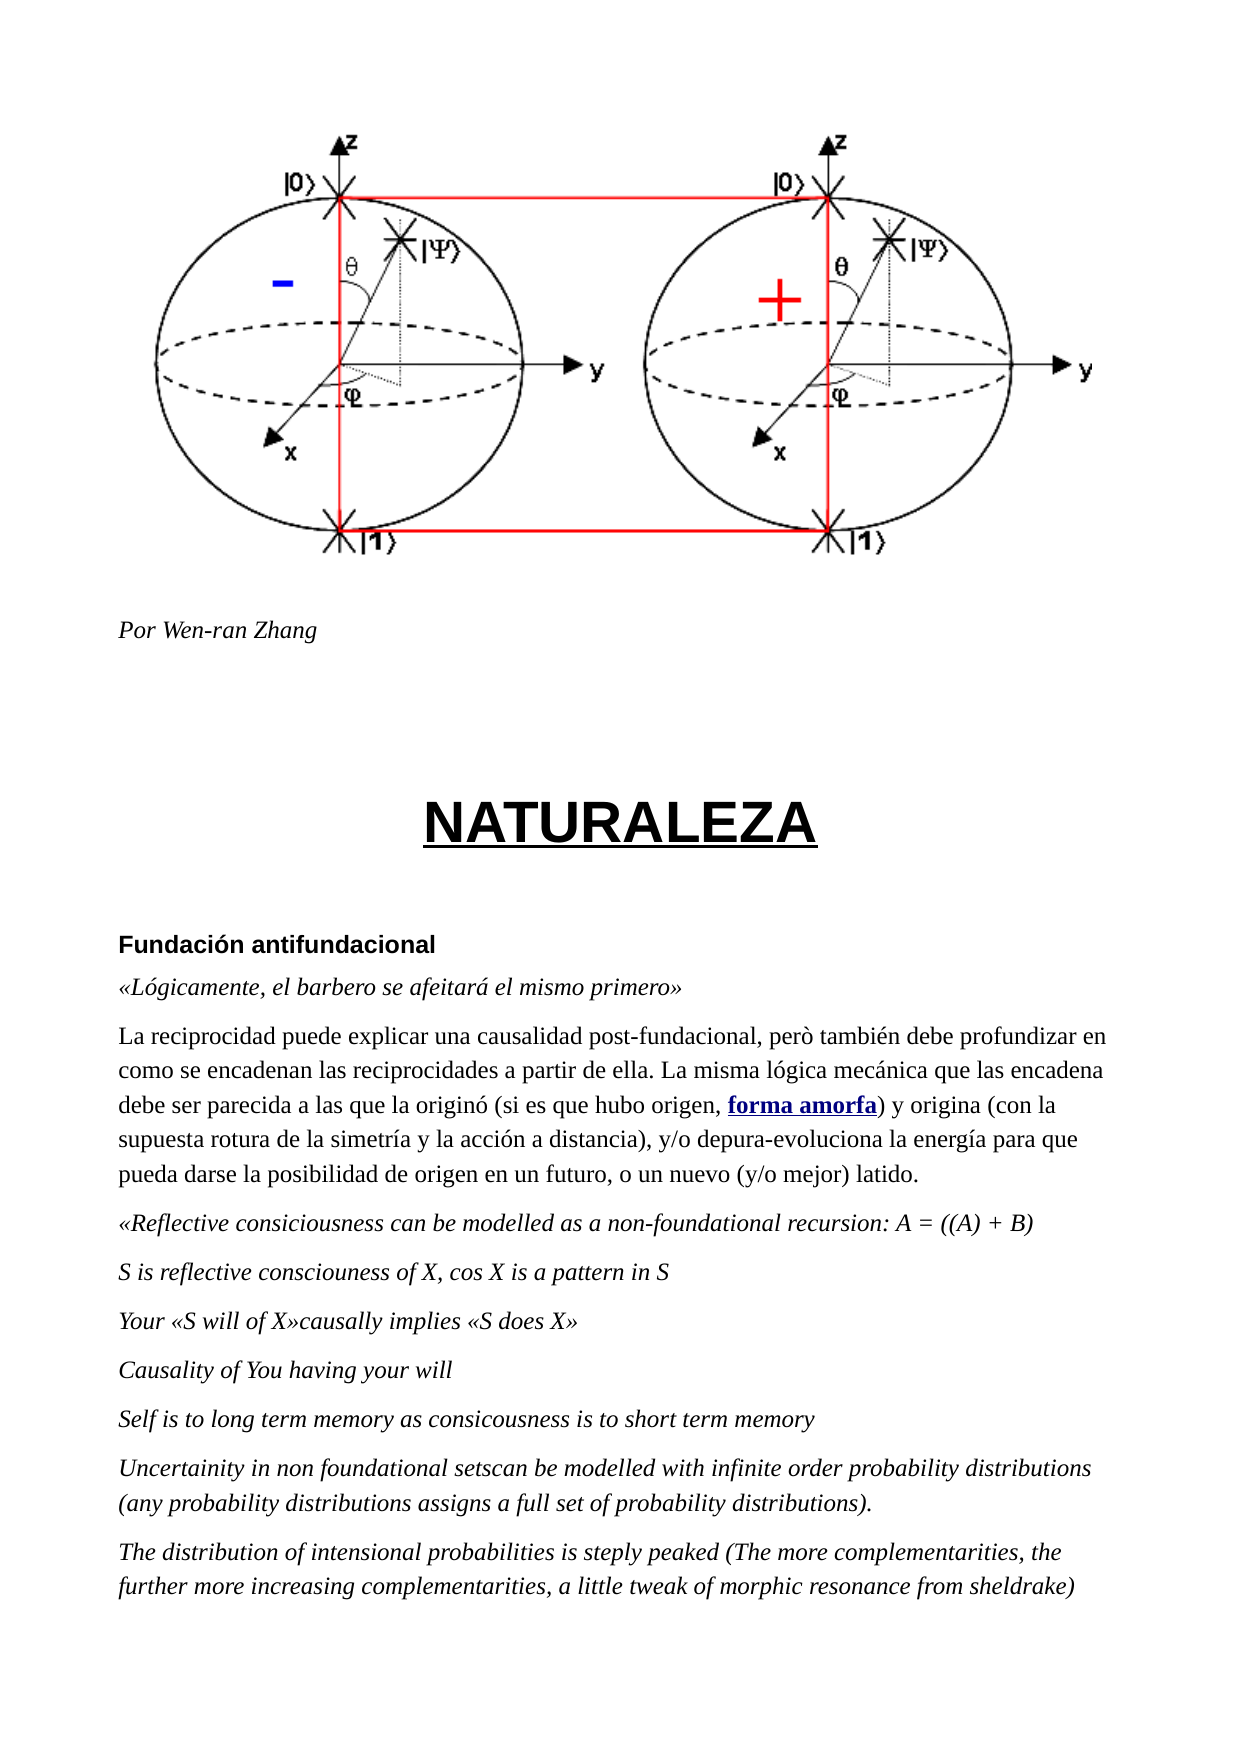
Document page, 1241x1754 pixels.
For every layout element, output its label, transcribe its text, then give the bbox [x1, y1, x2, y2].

subtitle NATURALEZA [118, 787, 1122, 854]
text «Reflective consiciousness can be modelled as a non-foundational recursion: A = ((A) + B) [118, 1208, 1122, 1237]
text S is reflective consciouness of X, cos X is a pattern in S [118, 1257, 1122, 1286]
subtitle Fundación antifundacional [118, 931, 1122, 959]
text «Lógicamente, el barbero se afeitará el mismo primero» [118, 972, 1122, 1001]
text Por Wen-ran Zhang [118, 615, 1122, 644]
text Causality of You having your will [118, 1355, 1122, 1384]
picture [148, 118, 1092, 561]
text The distribution of intensional probabilities is steply peaked (The more complementarities, the further more increasing complementarities, a little tweak of morphic resonance from sheldrake) [118, 1537, 1122, 1600]
text Uncertainity in non foundational setscan be modelled with infinite order probability distributions (any probability distributions assigns a full set of probability distributions). [118, 1453, 1122, 1516]
text Your «S will of X»causally implies «S does X» [118, 1306, 1122, 1335]
text Self is to long term memory as consicousness is to short term memory [118, 1404, 1122, 1433]
text La reciprocidad puede explicar una causalidad post-fundacional, però también debe profundizar en como se encadenan las reciprocidades a partir de ella. La misma lógica mecánica que las encadena debe ser parecida a las que la originó (si es que hubo origen, forma amorfa) y origina (con la supuesta rotura de la simetría y la acción a distancia), y/o depura-evoluciona la energía para que pueda darse la posibilidad de origen en un futuro, o un nuevo (y/o mejor) latido. [118, 1021, 1122, 1187]
